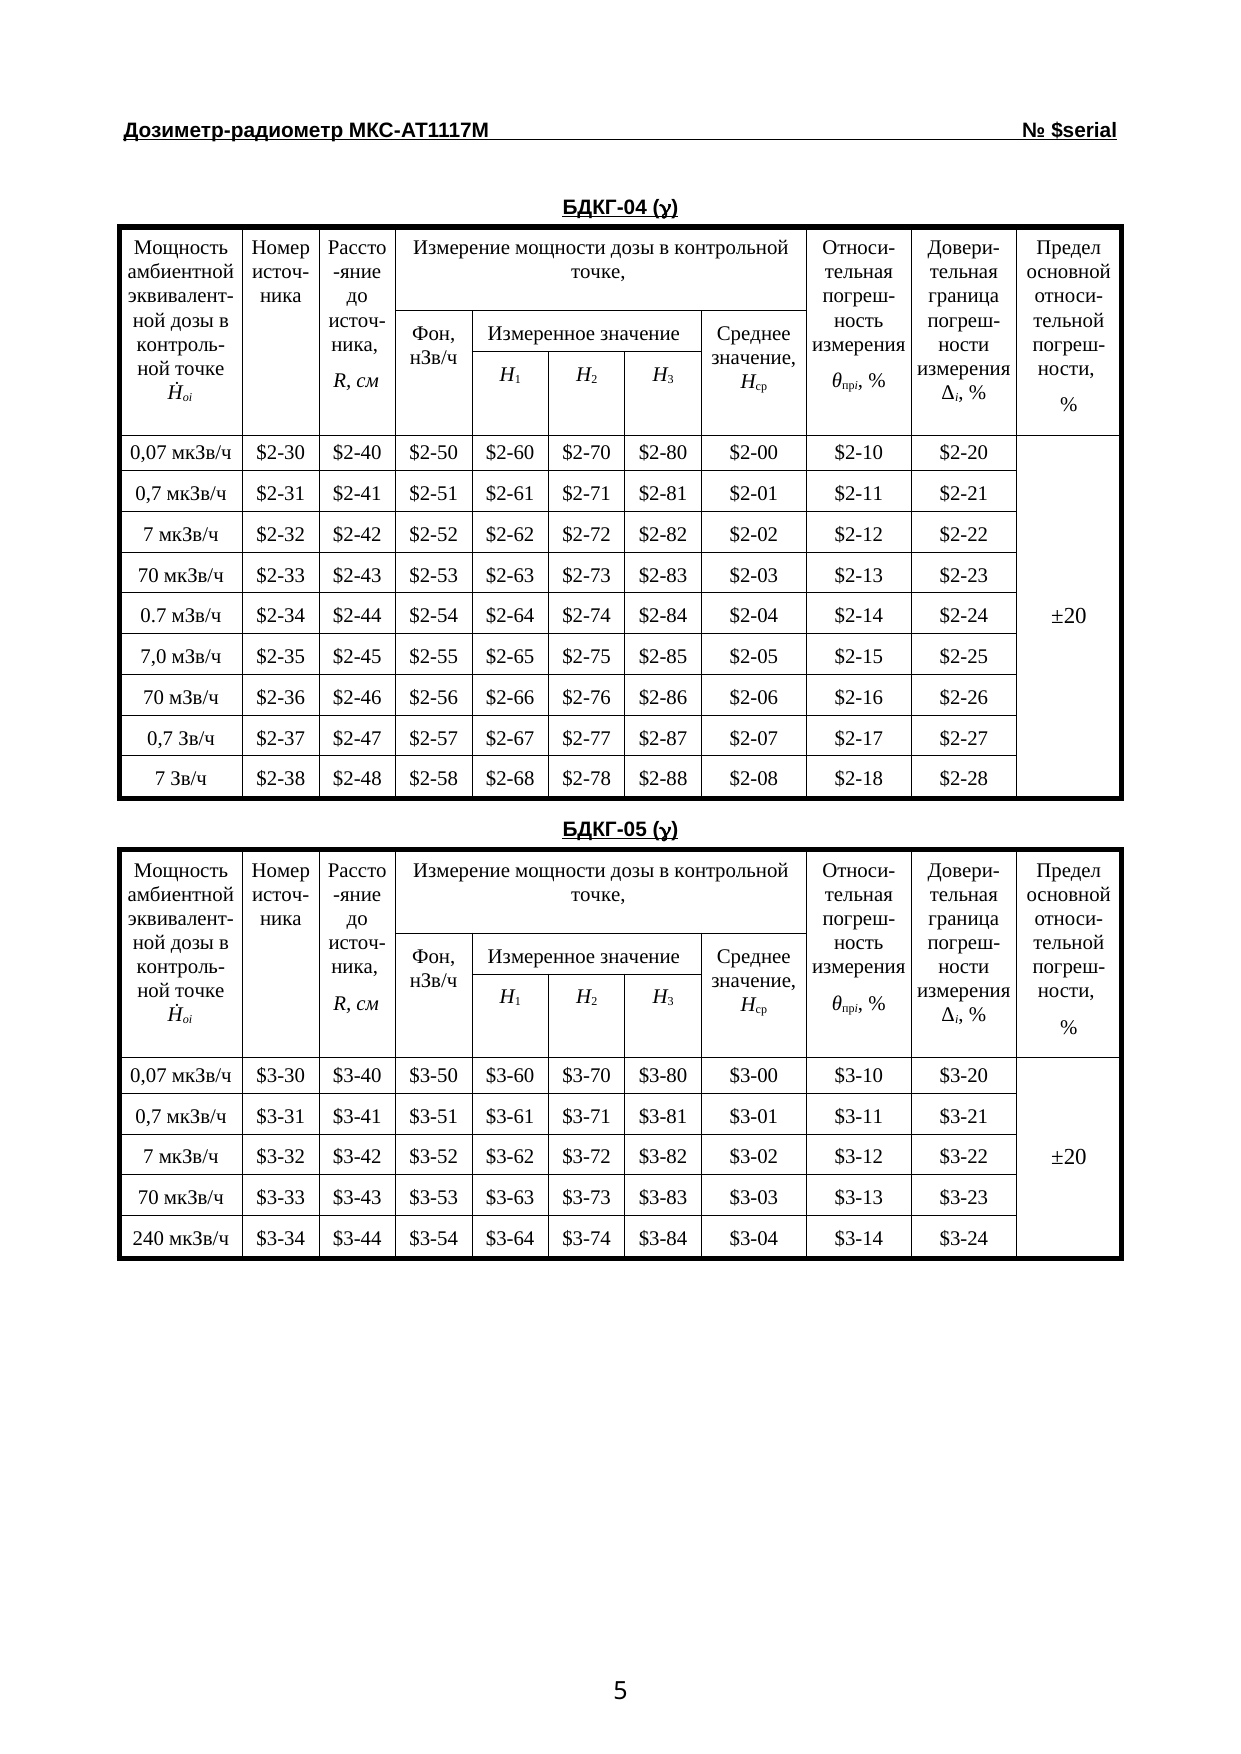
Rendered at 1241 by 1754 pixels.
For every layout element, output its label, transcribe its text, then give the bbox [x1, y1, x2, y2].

table_cell $3-03 [702, 1175, 806, 1215]
table_cell Рассто-яние до источ-ника, R, см [320, 230, 395, 434]
table_cell $3-54 [396, 1216, 472, 1256]
table_cell $3-22 [912, 1135, 1016, 1174]
table_cell Довери-тельная граница погреш-ности измерения Δi, % [912, 852, 1016, 1057]
table_cell $2-10 [807, 436, 911, 470]
table_cell $2-86 [625, 675, 701, 714]
table_cell $3-61 [473, 1094, 548, 1133]
table_cell ±20 [1017, 436, 1119, 796]
table_cell 7 мкЗв/ч [122, 512, 242, 552]
table_cell $3-00 [702, 1058, 806, 1093]
table_cell 240 мкЗв/ч [122, 1216, 242, 1256]
table_cell Номер источ-ника [243, 852, 319, 1057]
table_cell $2-35 [243, 634, 319, 674]
table_cell $2-56 [396, 675, 472, 714]
table_cell $2-65 [473, 634, 548, 674]
table_cell $2-22 [912, 512, 1016, 552]
table_cell $3-32 [243, 1135, 319, 1174]
table_cell $2-28 [912, 756, 1016, 796]
table_cell Мощность амбиентной эквивалент-ной дозы в контроль-ной точке Ḣoi [122, 230, 242, 434]
table_cell 70 мкЗв/ч [122, 1175, 242, 1215]
table_cell H3 [625, 975, 701, 1057]
table_cell Мощность амбиентной эквивалент-ной дозы в контроль-ной точке Ḣoi [122, 852, 242, 1057]
table_cell Предел основной относи-тельной погреш-ности, % [1017, 852, 1119, 1057]
table_cell $2-51 [396, 471, 472, 511]
table_cell $2-37 [243, 716, 319, 755]
table_cell $3-41 [320, 1094, 395, 1133]
table_cell $2-82 [625, 512, 701, 552]
table_cell $2-36 [243, 675, 319, 714]
table_cell 0,07 мкЗв/ч [122, 1058, 242, 1093]
table_cell $3-12 [807, 1135, 911, 1174]
table_cell $3-60 [473, 1058, 548, 1093]
table_cell $2-53 [396, 553, 472, 592]
table_cell Измерение мощности дозы в контрольной точке, [396, 230, 806, 310]
table_cell $3-80 [625, 1058, 701, 1093]
table_cell $2-81 [625, 471, 701, 511]
table_cell Номер источ-ника [243, 230, 319, 434]
table_cell $2-00 [702, 436, 806, 470]
table_cell $3-43 [320, 1175, 395, 1215]
table_cell $2-63 [473, 553, 548, 592]
table_cell $2-03 [702, 553, 806, 592]
table_cell $2-13 [807, 553, 911, 592]
table_cell $3-70 [549, 1058, 624, 1093]
table_cell $3-62 [473, 1135, 548, 1174]
table_cell Относи-тельная погреш-ность измерения θпрi, % [807, 852, 911, 1057]
table_cell $2-17 [807, 716, 911, 755]
table_cell $2-21 [912, 471, 1016, 511]
table_cell $3-73 [549, 1175, 624, 1215]
table_cell $2-61 [473, 471, 548, 511]
table_cell 0,7 Зв/ч [122, 716, 242, 755]
table_cell $3-01 [702, 1094, 806, 1133]
table_cell $2-46 [320, 675, 395, 714]
table_cell $3-04 [702, 1216, 806, 1256]
table_cell $2-33 [243, 553, 319, 592]
table_cell $3-71 [549, 1094, 624, 1133]
table_cell $2-62 [473, 512, 548, 552]
table_cell $3-02 [702, 1135, 806, 1174]
table_cell Измерение мощности дозы в контрольной точке, [396, 852, 806, 933]
table_cell $2-42 [320, 512, 395, 552]
table_cell $2-57 [396, 716, 472, 755]
table_cell ±20 [1017, 1058, 1119, 1256]
table_cell $2-15 [807, 634, 911, 674]
table_cell Измеренное значение [473, 934, 701, 973]
table_cell $3-64 [473, 1216, 548, 1256]
table_cell $2-02 [702, 512, 806, 552]
table_cell $2-47 [320, 716, 395, 755]
table_cell $2-18 [807, 756, 911, 796]
table_cell $2-64 [473, 593, 548, 633]
table_cell $2-71 [549, 471, 624, 511]
table_cell $2-58 [396, 756, 472, 796]
table_cell $2-16 [807, 675, 911, 714]
table_cell $3-23 [912, 1175, 1016, 1215]
table_cell $3-34 [243, 1216, 319, 1256]
table_cell $2-44 [320, 593, 395, 633]
table_cell $2-80 [625, 436, 701, 470]
table_cell $3-50 [396, 1058, 472, 1093]
table_cell $2-08 [702, 756, 806, 796]
table_cell $2-12 [807, 512, 911, 552]
table_cell H2 [549, 975, 624, 1057]
table_cell 0.7 мЗв/ч [122, 593, 242, 633]
table_cell $2-25 [912, 634, 1016, 674]
table_cell $3-10 [807, 1058, 911, 1093]
table_cell $2-83 [625, 553, 701, 592]
table_cell 0,07 мкЗв/ч [122, 436, 242, 470]
table_cell $2-52 [396, 512, 472, 552]
table_cell $2-23 [912, 553, 1016, 592]
table_cell Довери-тельная граница погреш-ности измерения Δi, % [912, 230, 1016, 434]
table_cell $3-82 [625, 1135, 701, 1174]
table_cell $2-73 [549, 553, 624, 592]
table_cell 7 Зв/ч [122, 756, 242, 796]
table_cell $2-27 [912, 716, 1016, 755]
table_cell 70 мЗв/ч [122, 675, 242, 714]
table_cell $3-31 [243, 1094, 319, 1133]
table_cell $2-85 [625, 634, 701, 674]
table_cell $2-43 [320, 553, 395, 592]
table_cell $2-32 [243, 512, 319, 552]
table_cell $3-52 [396, 1135, 472, 1174]
table_cell $3-20 [912, 1058, 1016, 1093]
table_cell $3-81 [625, 1094, 701, 1133]
table_cell Фон, нЗв/ч [396, 311, 472, 434]
table_cell $2-78 [549, 756, 624, 796]
table_header БДКГ-05 () [119, 801, 1121, 847]
table_cell Рассто-яние до источ-ника, R, см [320, 852, 395, 1057]
table_cell $2-55 [396, 634, 472, 674]
table_cell $3-24 [912, 1216, 1016, 1256]
table_cell 0,7 мкЗв/ч [122, 1094, 242, 1133]
table_cell $2-54 [396, 593, 472, 633]
table_cell $2-45 [320, 634, 395, 674]
table_cell 7,0 мЗв/ч [122, 634, 242, 674]
table_cell $3-74 [549, 1216, 624, 1256]
table_cell Среднее значение, Hср [702, 311, 806, 434]
table_cell $2-50 [396, 436, 472, 470]
table_cell $2-84 [625, 593, 701, 633]
table_cell $2-67 [473, 716, 548, 755]
table_cell $2-04 [702, 593, 806, 633]
table_cell H2 [549, 352, 624, 434]
table_header БДКГ-04 () [119, 179, 1121, 224]
table_cell $2-11 [807, 471, 911, 511]
table_cell 0,7 мкЗв/ч [122, 471, 242, 511]
table_cell $3-44 [320, 1216, 395, 1256]
table_cell $2-05 [702, 634, 806, 674]
table_cell $2-40 [320, 436, 395, 470]
table_cell Относи-тельная погреш-ность измерения θпрi, % [807, 230, 911, 434]
table_cell $2-87 [625, 716, 701, 755]
table_cell $2-76 [549, 675, 624, 714]
table_cell H1 [473, 352, 548, 434]
table_cell $2-24 [912, 593, 1016, 633]
table_cell $2-20 [912, 436, 1016, 470]
table_cell $2-60 [473, 436, 548, 470]
table_cell 7 мкЗв/ч [122, 1135, 242, 1174]
table_cell $3-83 [625, 1175, 701, 1215]
table_cell $3-72 [549, 1135, 624, 1174]
table_cell $2-14 [807, 593, 911, 633]
table_cell $2-68 [473, 756, 548, 796]
table_cell $2-41 [320, 471, 395, 511]
table_cell $2-06 [702, 675, 806, 714]
table_cell $2-01 [702, 471, 806, 511]
table_cell $3-51 [396, 1094, 472, 1133]
table_cell $2-77 [549, 716, 624, 755]
table_cell $3-42 [320, 1135, 395, 1174]
table_cell $2-31 [243, 471, 319, 511]
table_cell $2-38 [243, 756, 319, 796]
table_cell $2-07 [702, 716, 806, 755]
table_cell H3 [625, 352, 701, 434]
table_cell $3-40 [320, 1058, 395, 1093]
table_cell $3-21 [912, 1094, 1016, 1133]
table_cell $2-48 [320, 756, 395, 796]
table_cell $3-53 [396, 1175, 472, 1215]
table_cell 70 мкЗв/ч [122, 553, 242, 592]
table_cell $3-13 [807, 1175, 911, 1215]
table_cell H1 [473, 975, 548, 1057]
table_cell $2-75 [549, 634, 624, 674]
table_cell Предел основной относи-тельной погреш-ности, % [1017, 230, 1119, 434]
table_cell $3-30 [243, 1058, 319, 1093]
table_cell Среднее значение, Hср [702, 934, 806, 1057]
table_cell $3-11 [807, 1094, 911, 1133]
table_cell $2-72 [549, 512, 624, 552]
table_cell Фон, нЗв/ч [396, 934, 472, 1057]
table_cell $3-33 [243, 1175, 319, 1215]
table_cell $3-63 [473, 1175, 548, 1215]
table_cell $3-84 [625, 1216, 701, 1256]
table_cell $2-26 [912, 675, 1016, 714]
table_cell $2-88 [625, 756, 701, 796]
table_cell $2-74 [549, 593, 624, 633]
table_cell $2-66 [473, 675, 548, 714]
table_cell $2-34 [243, 593, 319, 633]
table_cell $2-70 [549, 436, 624, 470]
table_cell $2-30 [243, 436, 319, 470]
table_cell Измеренное значение [473, 311, 701, 351]
table_cell $3-14 [807, 1216, 911, 1256]
